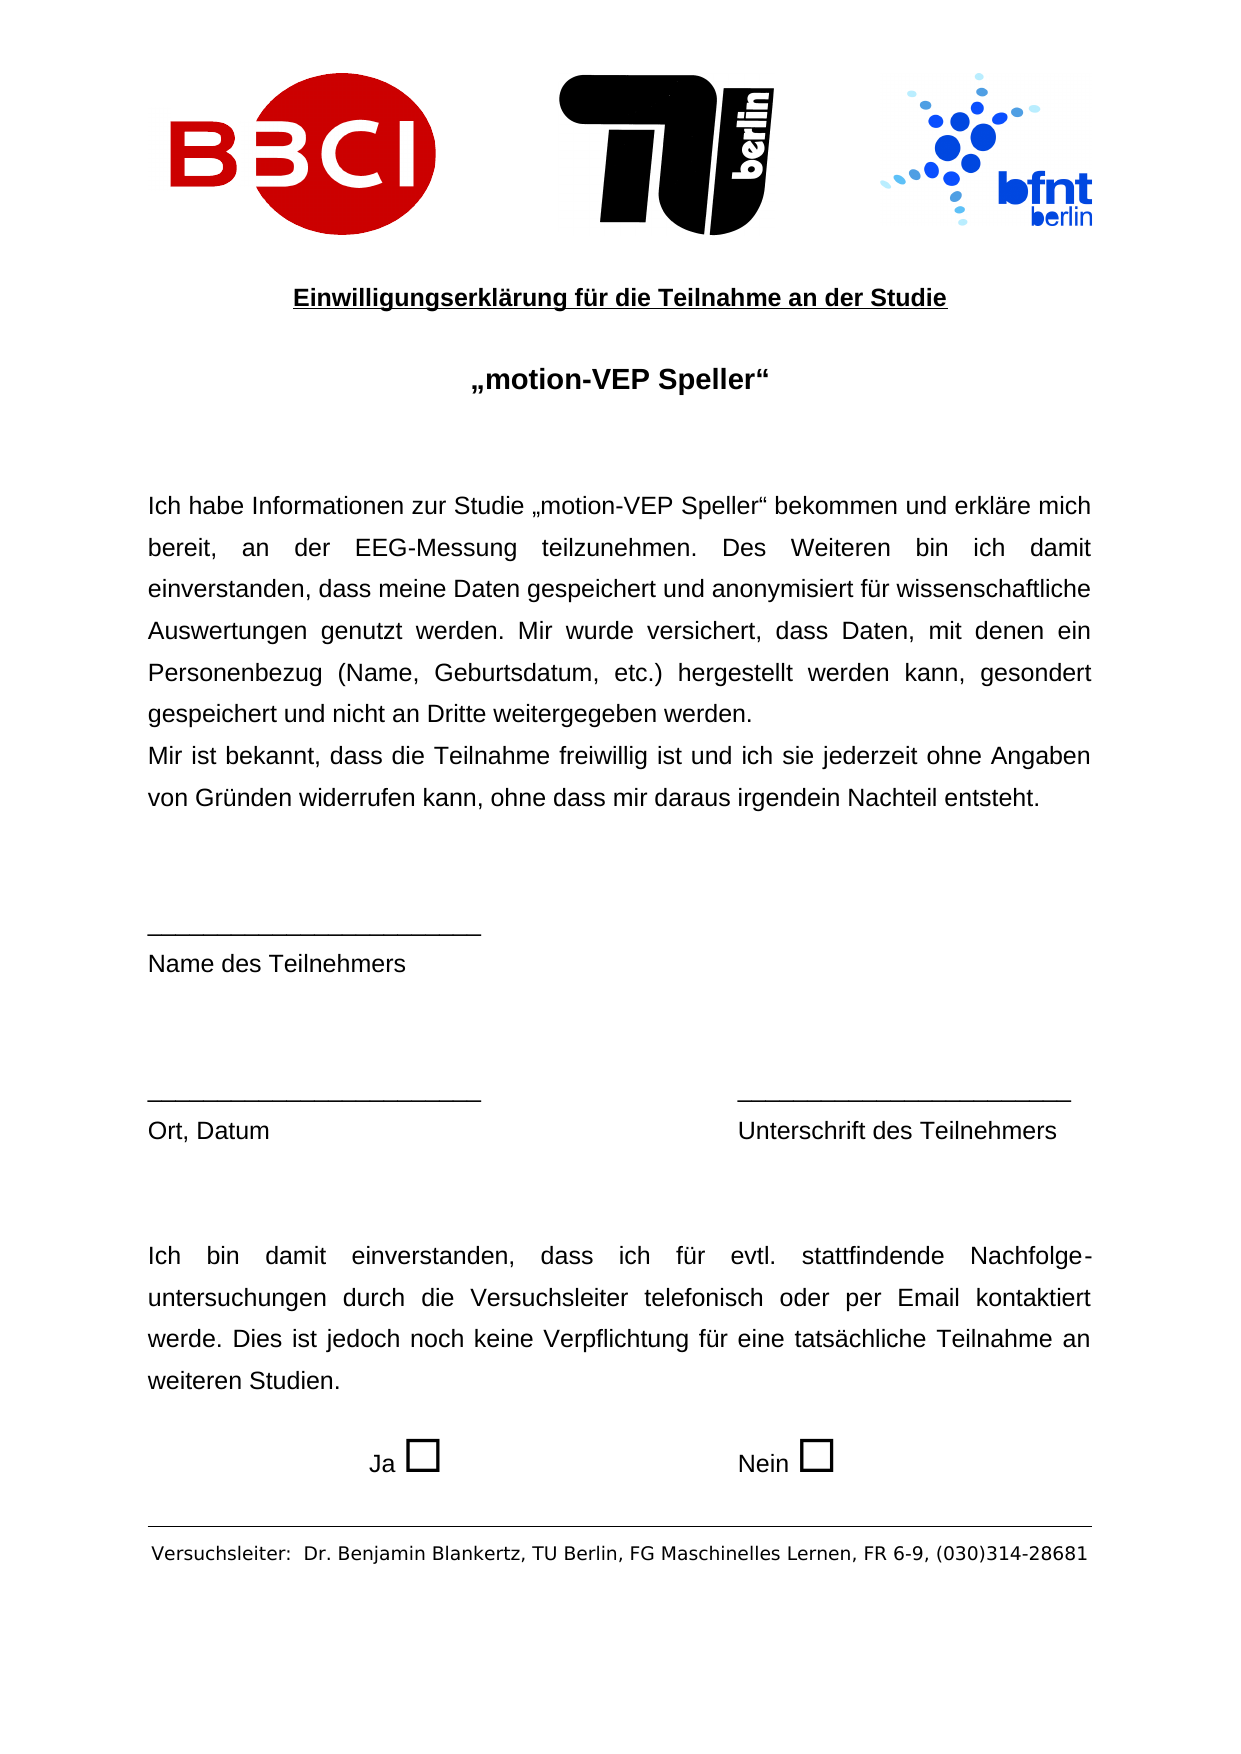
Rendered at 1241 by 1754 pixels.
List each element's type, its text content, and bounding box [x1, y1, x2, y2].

text Mir ist bekannt, dass die Teilnahme freiwillig ist und ich sie jederzeit ohne Angaben von Gründen widerrufen kann, ohne dass mir daraus irgendein Nachteil entsteht. [148, 731, 1092, 814]
text Ort, Datum Unterschrift des Teilnehmers [148, 1106, 1092, 1148]
text ________________________ [148, 898, 1092, 939]
text Ich bin damit einverstanden, dass ich für evtl. stattfindende Nachfolge­untersuchungen durch die Versuchsleiter telefonisch oder per Email kontaktiert werde. Dies ist jedoch noch keine Verpflichtung für eine tatsächliche Teilnahme an weiteren Studien. [148, 1231, 1092, 1398]
text Ich habe Informationen zur Studie „motion-VEP Speller“ bekommen und erkläre mich bereit, an der EEG-Messung teilzunehmen. Des Weiteren bin ich damit einverstanden, dass meine Daten gespeichert und anonymisiert für wissenschaftliche Auswertungen genutzt werden. Mir wurde versichert, dass Daten, mit denen ein Personenbezug (Name, Geburtsdatum, etc.) hergestellt werden kann, gesondert gespeichert und nicht an Dritte weitergegeben werden. [148, 481, 1092, 731]
text Ja  Nein  [369, 1439, 1092, 1481]
text Einwilligungserklärung für die Teilnahme an der Studie [148, 273, 1092, 314]
picture [558, 73, 775, 236]
text ________________________ ________________________ [148, 1064, 1092, 1106]
text Name des Teilnehmers [148, 939, 1092, 981]
picture [879, 73, 1093, 226]
text „motion-VEP Speller“ [148, 356, 1092, 398]
text Versuchsleiter: Dr. Benjamin Blankertz, TU Berlin, FG Maschinelles Lernen, FR 6-9, (030)314-28681 [148, 1527, 1092, 1569]
picture [147, 73, 436, 235]
